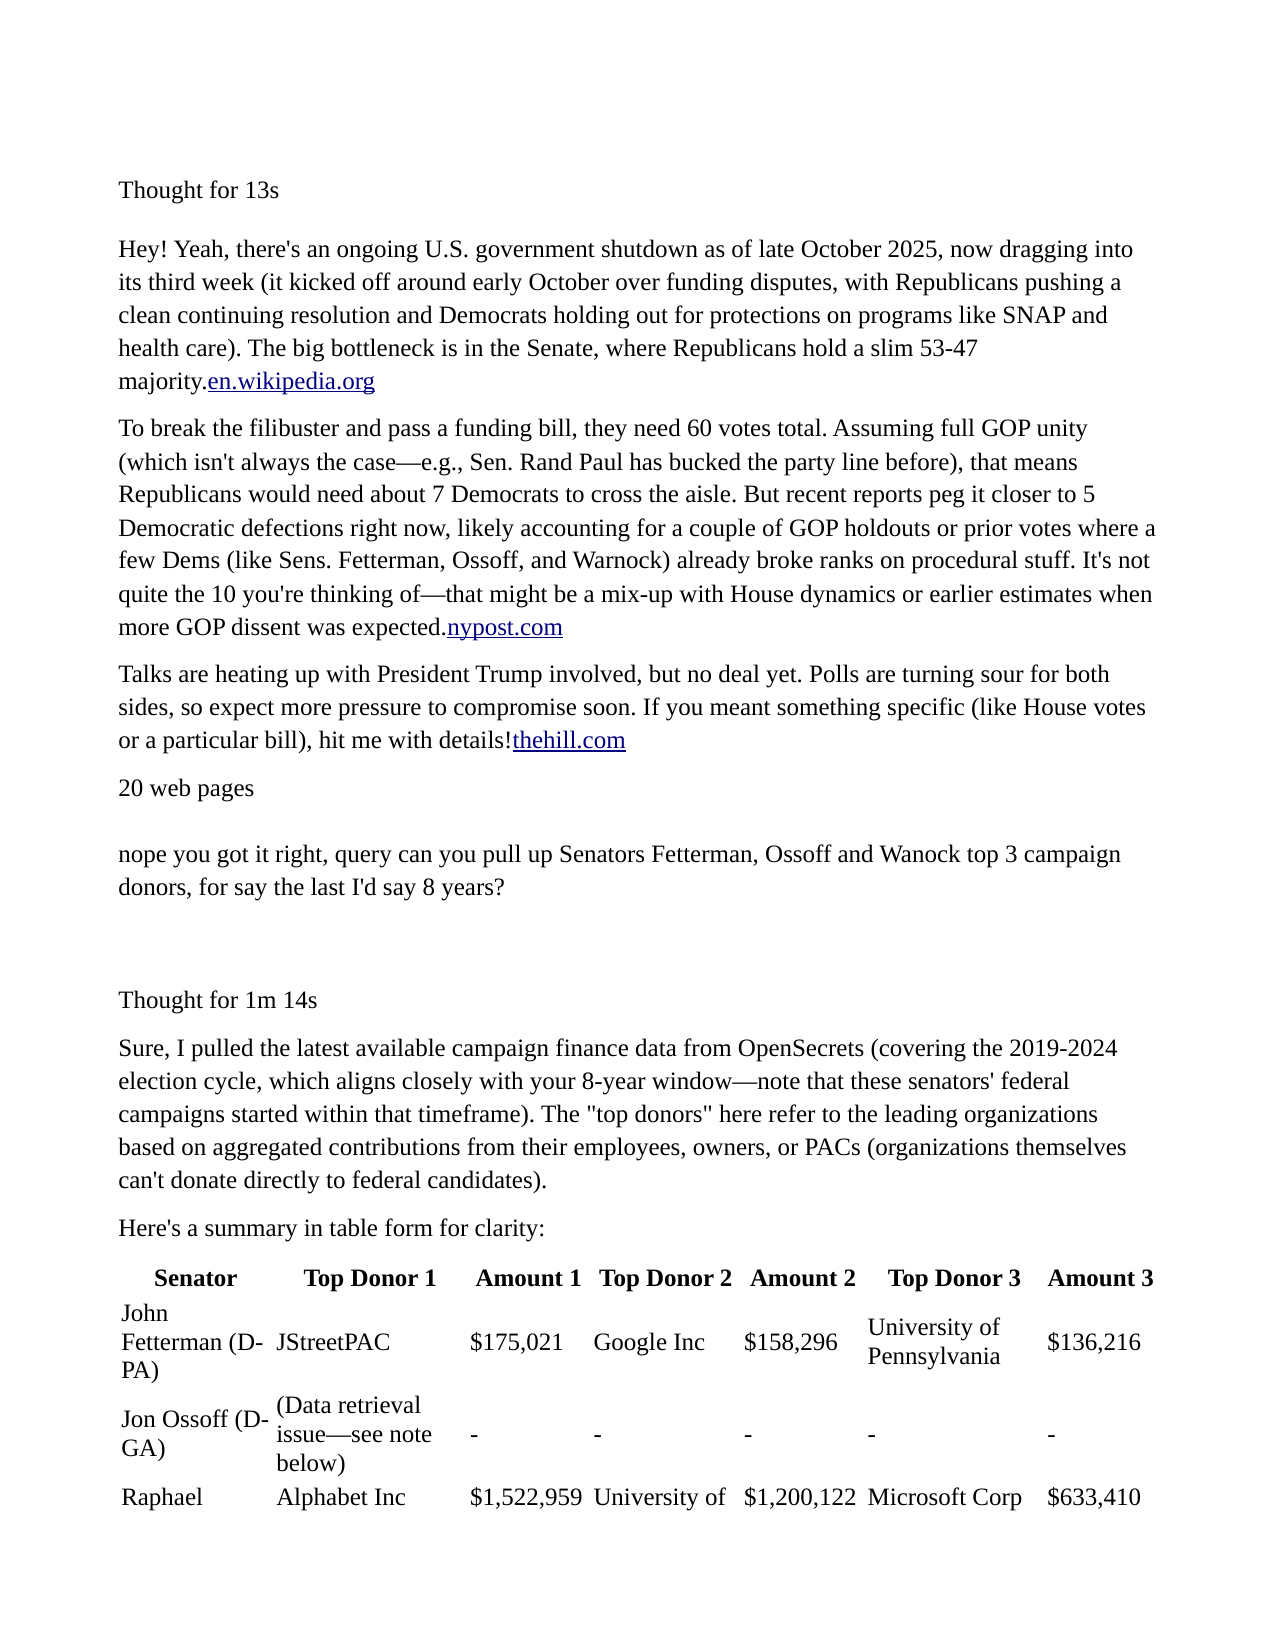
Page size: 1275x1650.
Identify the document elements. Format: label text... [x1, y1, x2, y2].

table_cell $1,200,122 [741, 1479, 864, 1514]
table_header Amount 1 [467, 1261, 590, 1295]
table_header Amount 2 [741, 1261, 864, 1295]
text Sure, I pulled the latest available campaign finance data from OpenSecrets (covering the 2019-2024 election cycle, which aligns closely with your 8-year window—note that these senators' federal campaigns started within that timeframe). The "top donors" here refer to the leading organizations based on aggregated contributions from their employees, owners, or PACs (organizations themselves can't donate directly to federal candidates). [118, 1033, 1157, 1194]
table_cell University of Pennsylvania [865, 1295, 1044, 1387]
table_header Top Donor 2 [590, 1261, 741, 1295]
table_header Senator [118, 1261, 273, 1295]
text 20 web pages [118, 773, 1157, 802]
table_cell JStreetPAC [273, 1295, 467, 1387]
table_cell - [1044, 1387, 1157, 1479]
table_cell Jon Ossoff (D-GA) [118, 1387, 273, 1479]
table_cell John Fetterman (D-PA) [118, 1295, 273, 1387]
table_cell - [741, 1387, 864, 1479]
table_cell $175,021 [467, 1295, 590, 1387]
text Talks are heating up with President Trump involved, but no deal yet. Polls are turning sour for both sides, so expect more pressure to compromise soon. If you meant something specific (like House votes or a particular bill), hit me with details!thehill.com [118, 659, 1157, 754]
table_cell Raphael [118, 1479, 273, 1514]
table_cell $1,522,959 [467, 1479, 590, 1514]
table_header Top Donor 3 [865, 1261, 1044, 1295]
table_cell Google Inc [590, 1295, 741, 1387]
text Thought for 13s [118, 176, 1157, 204]
table_cell (Data retrieval issue—see note below) [273, 1387, 467, 1479]
table_cell $633,410 [1044, 1479, 1157, 1514]
table_cell - [865, 1387, 1044, 1479]
table_cell $136,216 [1044, 1295, 1157, 1387]
table_cell Alphabet Inc [273, 1479, 467, 1514]
table_cell - [467, 1387, 590, 1479]
text nope you got it right, query can you pull up Senators Fetterman, Ossoff and Wanock top 3 campaign donors, for say the last I'd say 8 years? [118, 839, 1157, 901]
table_cell - [590, 1387, 741, 1479]
table_cell Microsoft Corp [865, 1479, 1044, 1514]
table_cell University of [590, 1479, 741, 1514]
text Hey! Yeah, there's an ongoing U.S. government shutdown as of late October 2025, now dragging into its third week (it kicked off around early October over funding disputes, with Republicans pushing a clean continuing resolution and Democrats holding out for protections on programs like SNAP and health care). The big bottleneck is in the Senate, where Republicans hold a slim 53-47 majority.en.wikipedia.org [118, 234, 1157, 395]
text Thought for 1m 14s [118, 986, 1157, 1014]
table_cell $158,296 [741, 1295, 864, 1387]
table_header Top Donor 1 [273, 1261, 467, 1295]
text To break the filibuster and pass a funding bill, they need 60 votes total. Assuming full GOP unity (which isn't always the case—e.g., Sen. Rand Paul has bucked the party line before), that means Republicans would need about 7 Democrats to cross the aisle. But recent reports peg it closer to 5 Democratic defections right now, likely accounting for a couple of GOP holdouts or prior votes where a few Dems (like Sens. Fetterman, Ossoff, and Warnock) already broke ranks on procedural stuff. It's not quite the 10 you're thinking of—that might be a mix-up with House dynamics or earlier estimates when more GOP dissent was expected.nypost.com [118, 413, 1157, 640]
text Here's a summary in table form for clarity: [118, 1213, 1157, 1242]
table_header Amount 3 [1044, 1261, 1157, 1295]
